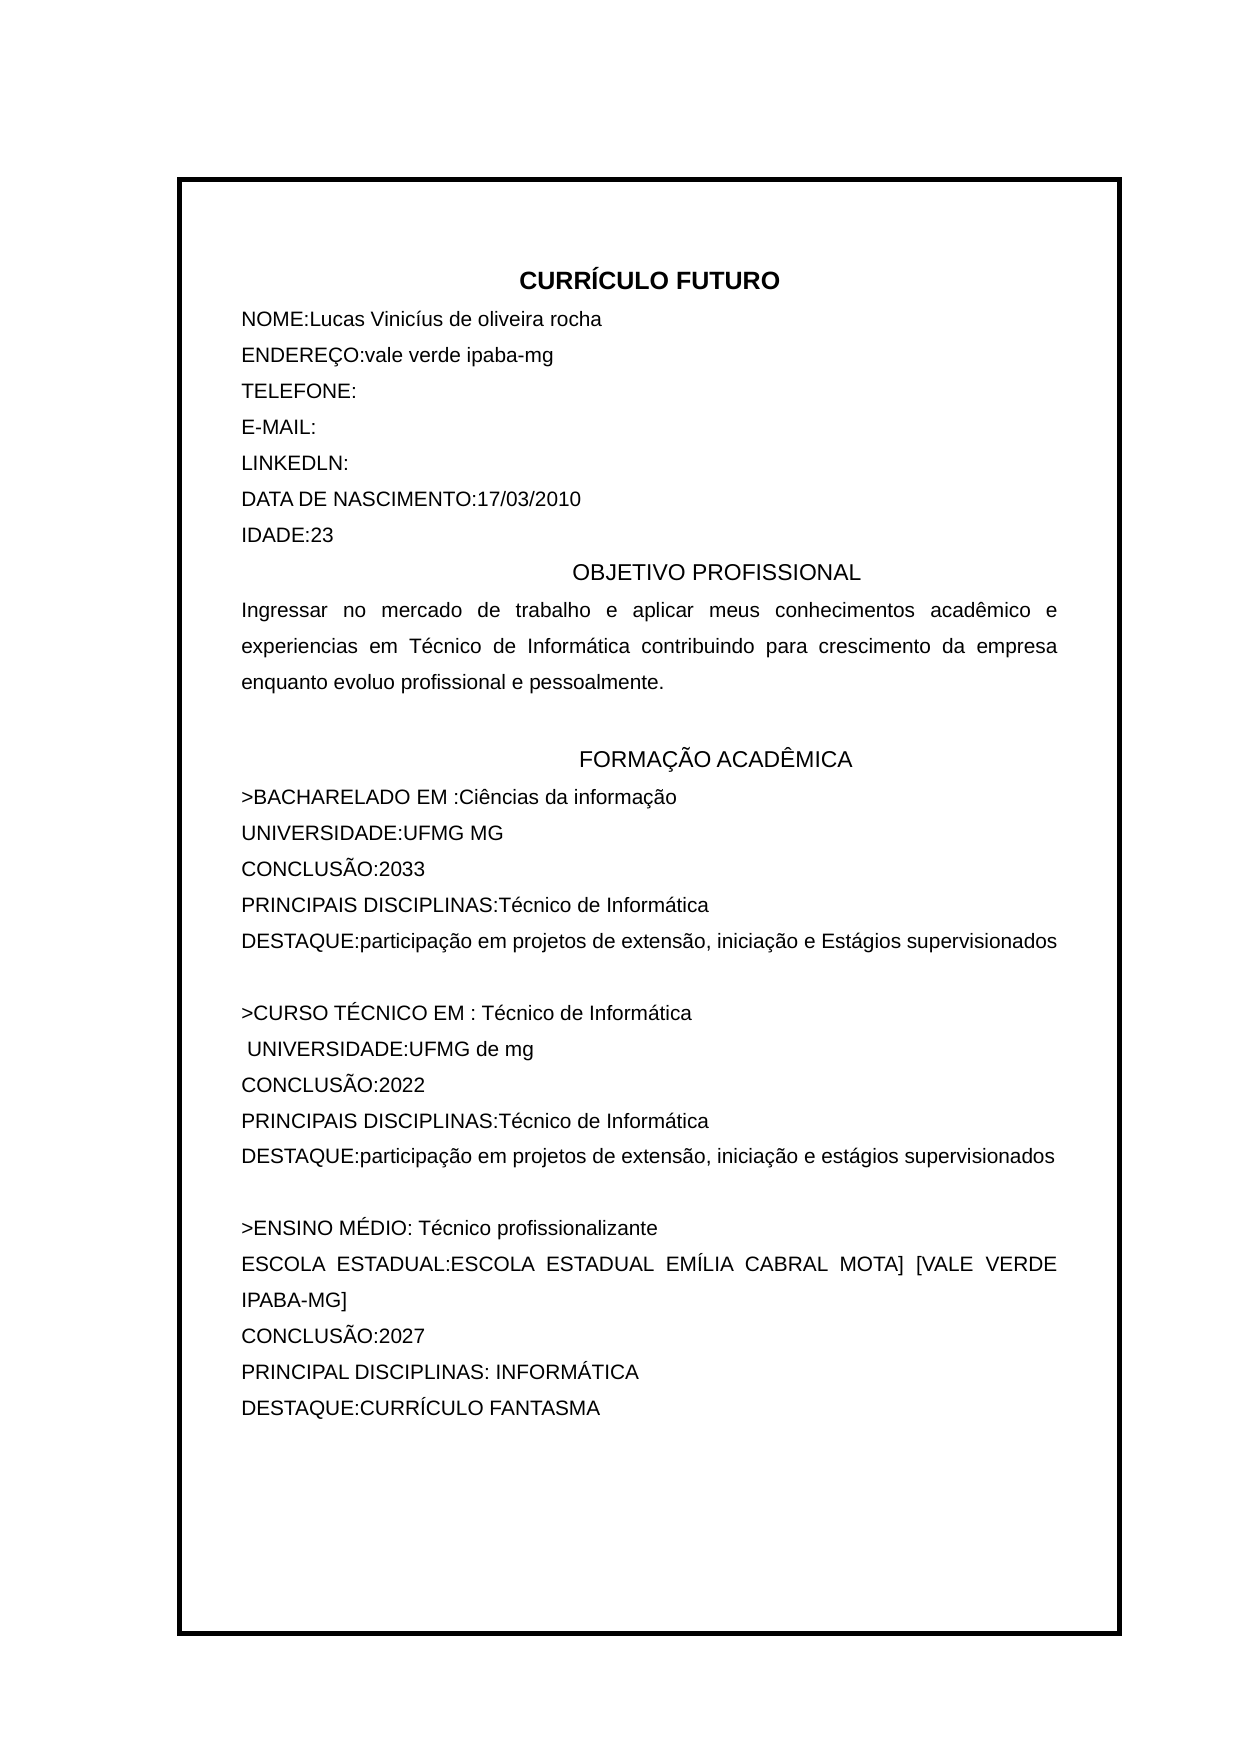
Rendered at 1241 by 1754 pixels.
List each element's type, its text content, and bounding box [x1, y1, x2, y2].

text UNIVERSIDADE:UFMG MG [241, 821, 1058, 845]
text IDADE:23 [241, 523, 1058, 547]
text CONCLUSÃO:2022 [241, 1072, 1058, 1096]
text TELEFONE: [241, 379, 1058, 403]
text PRINCIPAIS DISCIPLINAS:Técnico de Informática [241, 893, 1058, 917]
text E-MAIL: [241, 415, 1058, 439]
text PRINCIPAL DISCIPLINAS: INFORMÁTICA [241, 1360, 1058, 1384]
text >CURSO TÉCNICO EM : Técnico de Informática [241, 1001, 1058, 1024]
text >BACHARELADO EM :Ciências da informação [241, 785, 1058, 809]
text >ENSINO MÉDIO: Técnico profissionalizante [241, 1216, 1058, 1240]
text DESTAQUE:participação em projetos de extensão, iniciação e Estágios supervisionados [241, 929, 1058, 953]
subtitle CURRÍCULO FUTURO [241, 266, 1058, 295]
text ENDEREÇO:vale verde ipaba-mg [241, 343, 1058, 367]
text PRINCIPAIS DISCIPLINAS:Técnico de Informática [241, 1108, 1058, 1132]
text DATA DE NASCIMENTO:17/03/2010 [241, 487, 1058, 511]
text Ingressar no mercado de trabalho e aplicar meus conhecimentos acadêmico e experiencias em Técnico de Informática contribuindo para crescimento da empresa enquanto evoluo profissional e pessoalmente. [241, 598, 1058, 694]
text CONCLUSÃO:2027 [241, 1324, 1058, 1348]
text DESTAQUE:CURRÍCULO FANTASMA [241, 1396, 1058, 1420]
text ESCOLA ESTADUAL:ESCOLA ESTADUAL EMÍLIA CABRAL MOTA] [VALE VERDE IPABA-MG] [241, 1252, 1058, 1312]
text DESTAQUE:participação em projetos de extensão, iniciação e estágios supervisionados [241, 1144, 1058, 1168]
text UNIVERSIDADE:UFMG de mg [241, 1037, 1058, 1061]
text LINKEDLN: [241, 451, 1058, 475]
text FORMAÇÃO ACADÊMICA [235, 746, 1058, 772]
text NOME:Lucas Vinicíus de oliveira rocha [241, 307, 1058, 331]
text CONCLUSÃO:2033 [241, 857, 1058, 881]
text OBJETIVO PROFISSIONAL [241, 559, 1058, 585]
